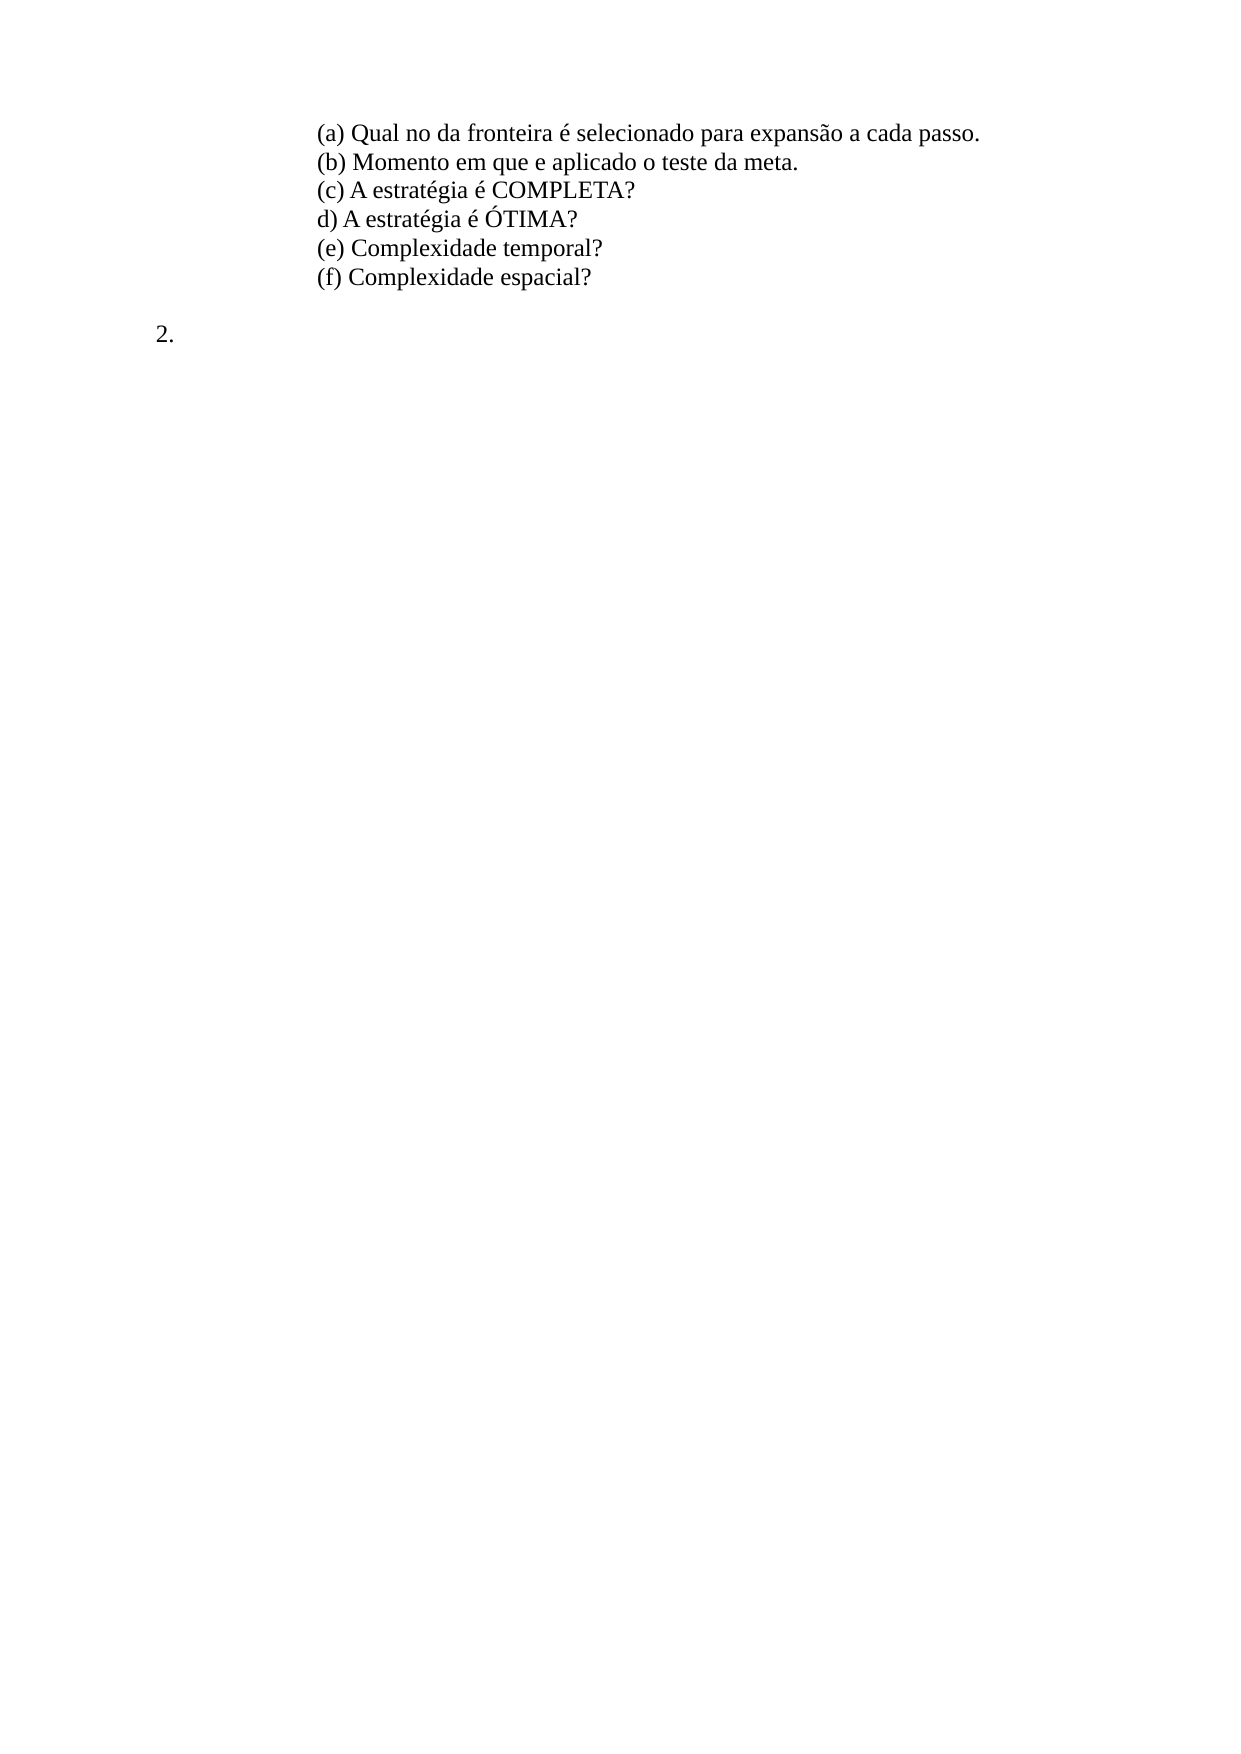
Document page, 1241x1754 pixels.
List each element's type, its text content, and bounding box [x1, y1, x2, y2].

list (b) Momento em que e aplicado o teste da meta. (c) A estratégia é COMPLETA? d) A estratégia é ÓTIMA? (e) Complexidade temporal? (f) Complexidade espacial? [276, 147, 1122, 319]
list (a) Qual no da fronteira é selecionado para expansão a cada passo. [276, 118, 1122, 147]
